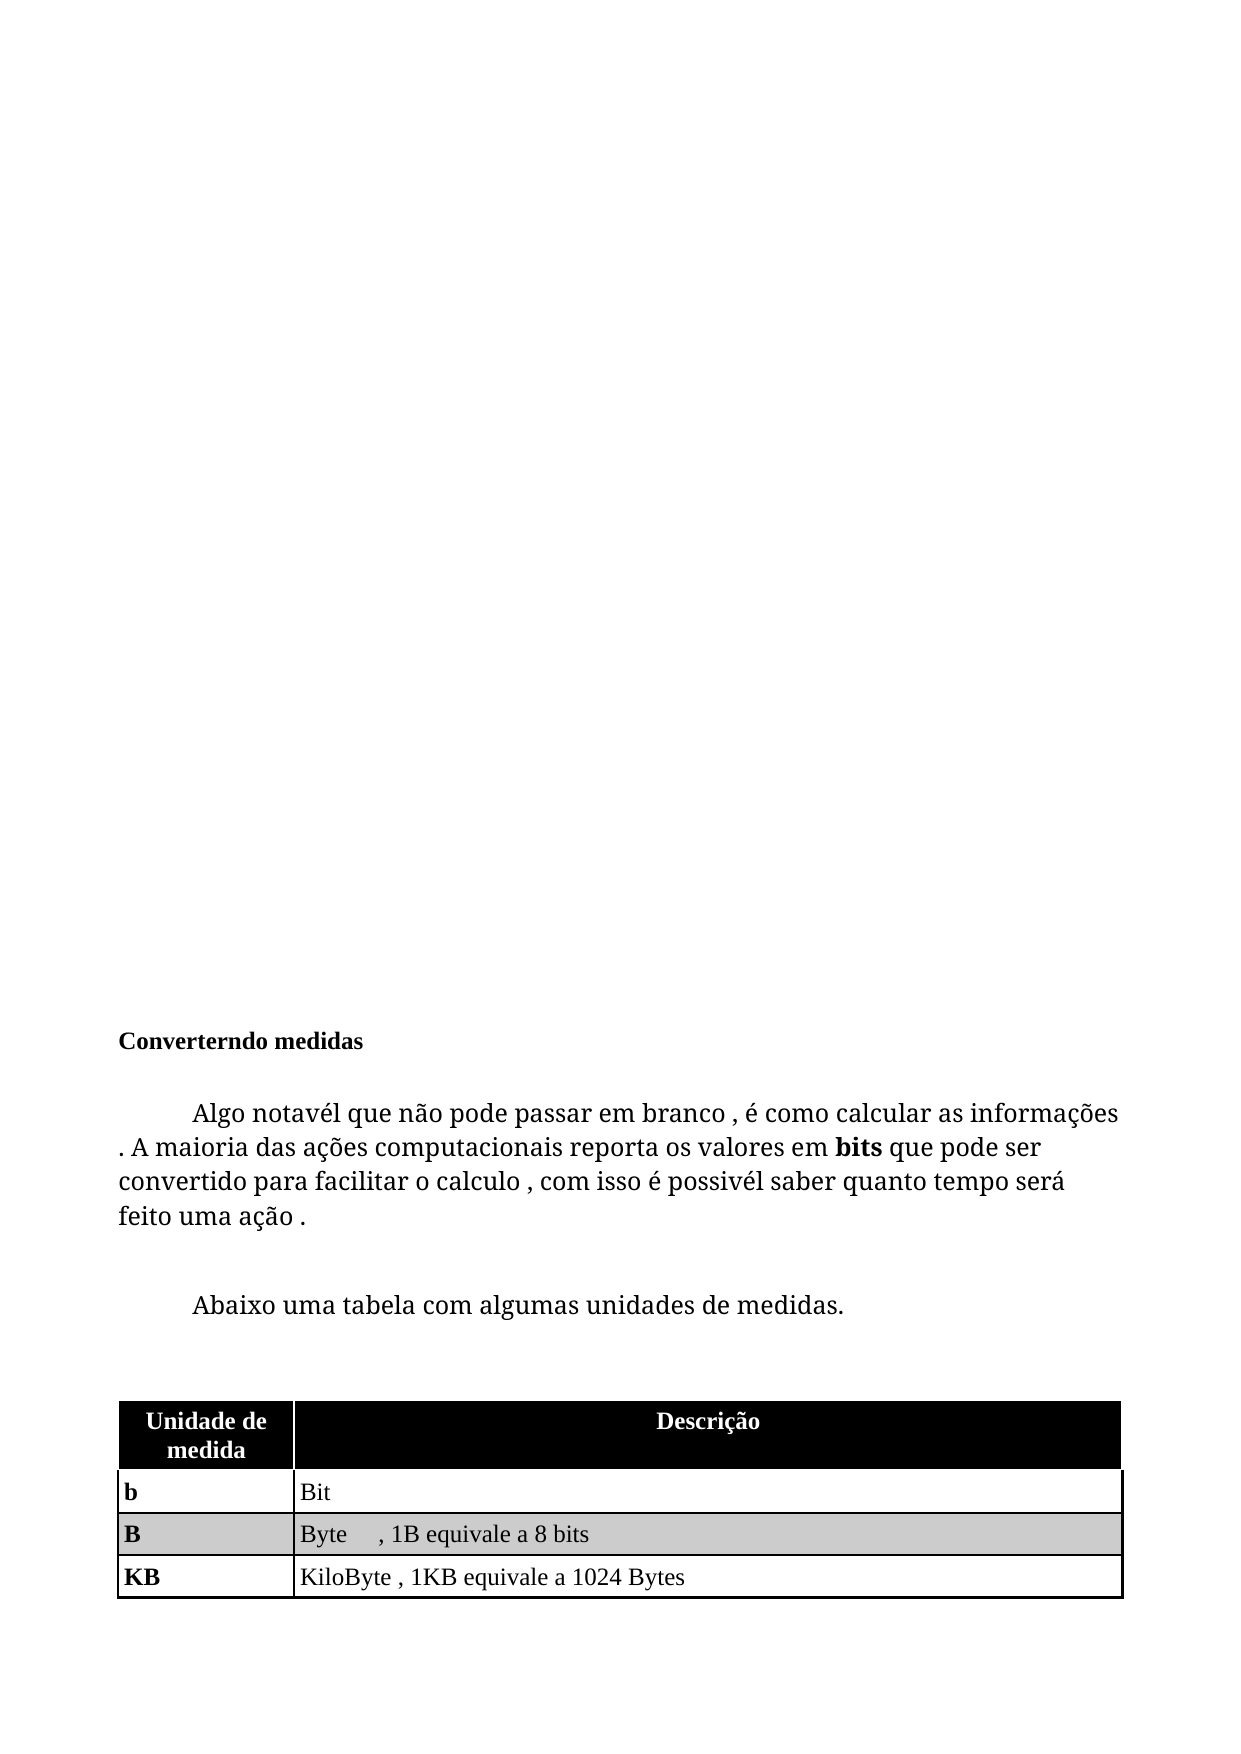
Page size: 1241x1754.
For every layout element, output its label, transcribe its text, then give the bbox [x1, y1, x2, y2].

table_cell KiloByte , 1KB equivale a 1024 Bytes [295, 1556, 1121, 1596]
text Abaixo uma tabela com algumas unidades de medidas. [118, 1288, 1122, 1322]
table_cell Bit [295, 1472, 1121, 1512]
table_cell Byte , 1B equivale a 8 bits [295, 1514, 1121, 1554]
subtitle Converterndo medidas [118, 1026, 1122, 1055]
table_cell b [119, 1472, 293, 1512]
table_header Descrição [295, 1401, 1121, 1469]
text Algo notavél que não pode passar em branco , é como calcular as informações . A maioria das ações computacionais reporta os valores em bits que pode ser convertido para facilitar o calculo , com isso é possivél saber quanto tempo será feito uma ação . [118, 1096, 1122, 1232]
table_cell KB [119, 1556, 293, 1596]
table_header Unidade de medida [119, 1401, 293, 1469]
table_cell B [119, 1514, 293, 1554]
